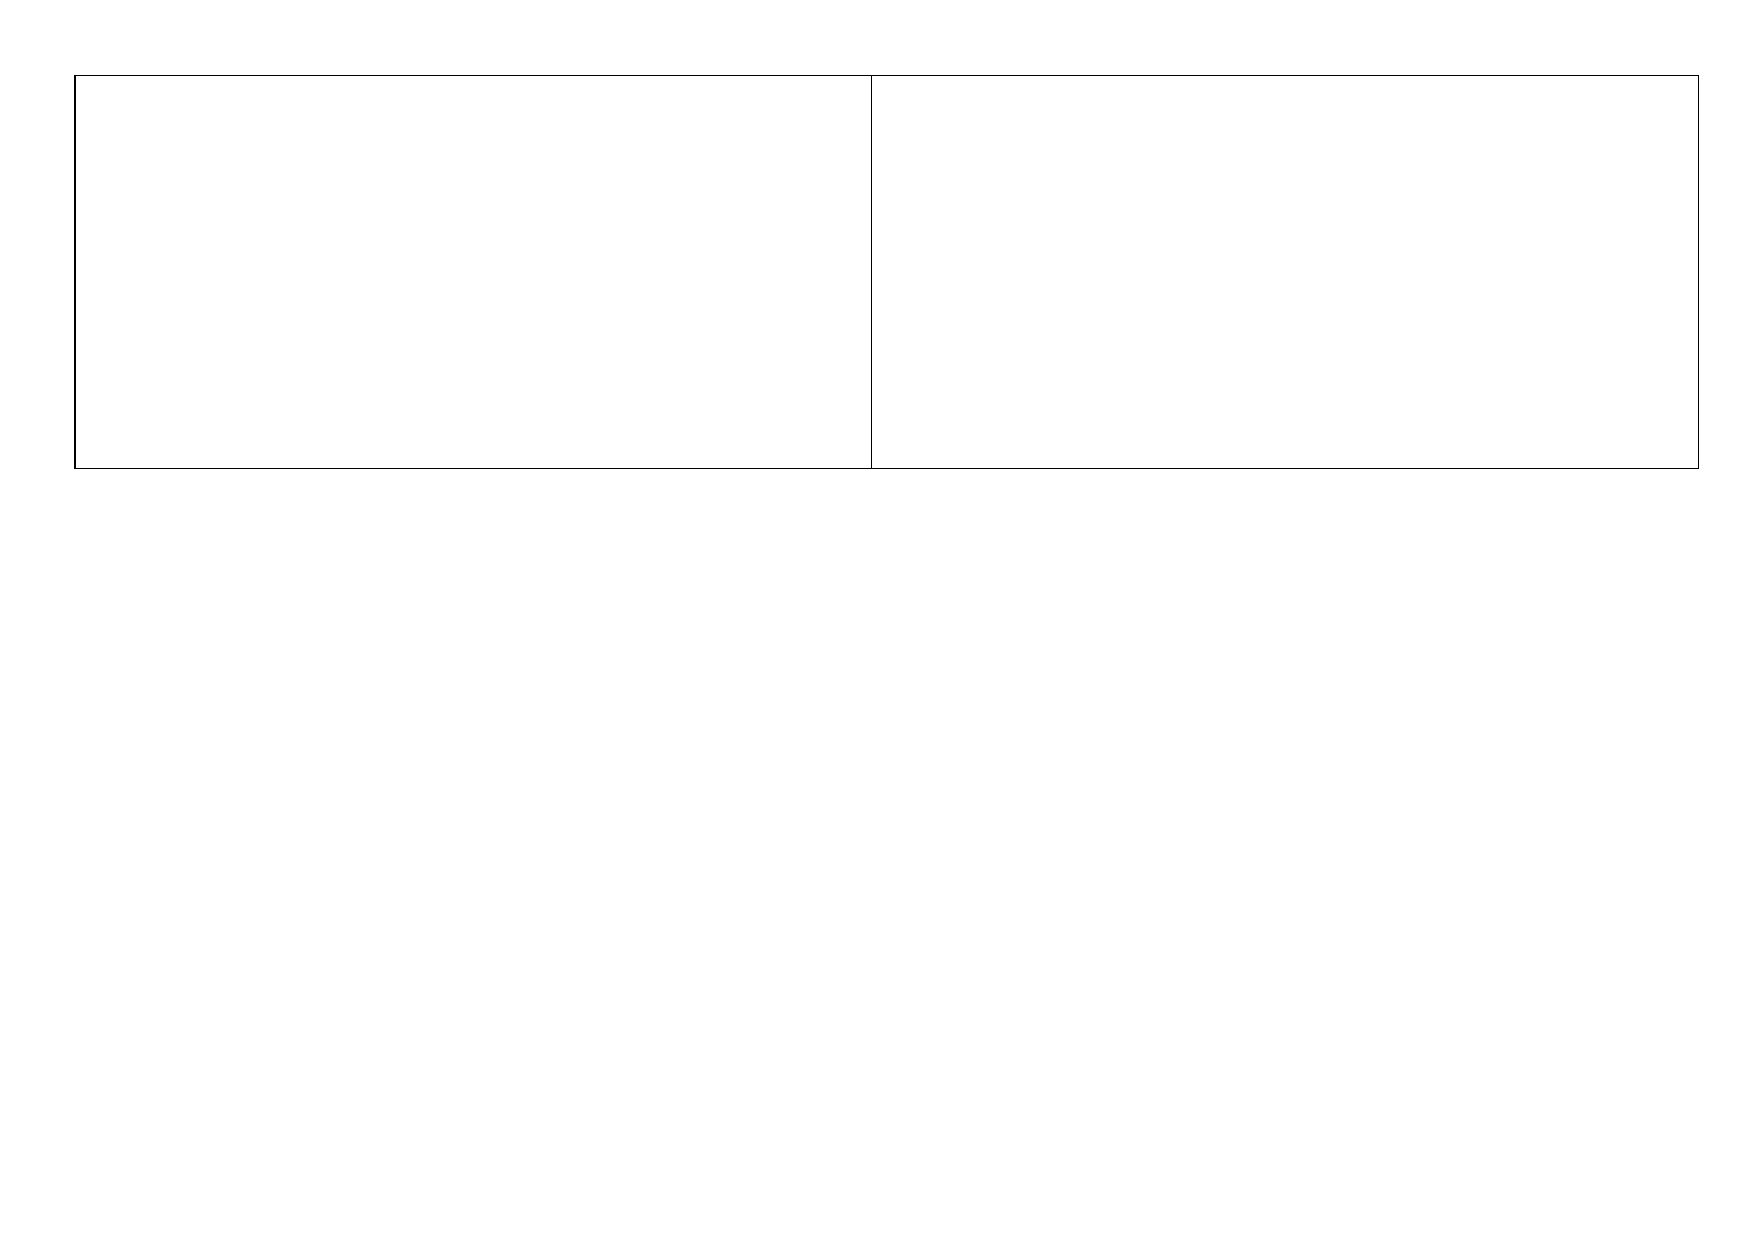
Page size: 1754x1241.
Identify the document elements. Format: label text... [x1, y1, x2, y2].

table_cell Ce choix de discrétisation vous parait-il satisfaisant ? Justifier. Quelle particularité offre ce choix de discrétisation ? Que remarque-t-on que ne faisaient pas apparaitre les autres constructions ? [872, 76, 1698, 468]
table_cell Votre carte : Méthode Jenks – 5 classes Votre carte : Méthode Q6 [76, 76, 871, 468]
